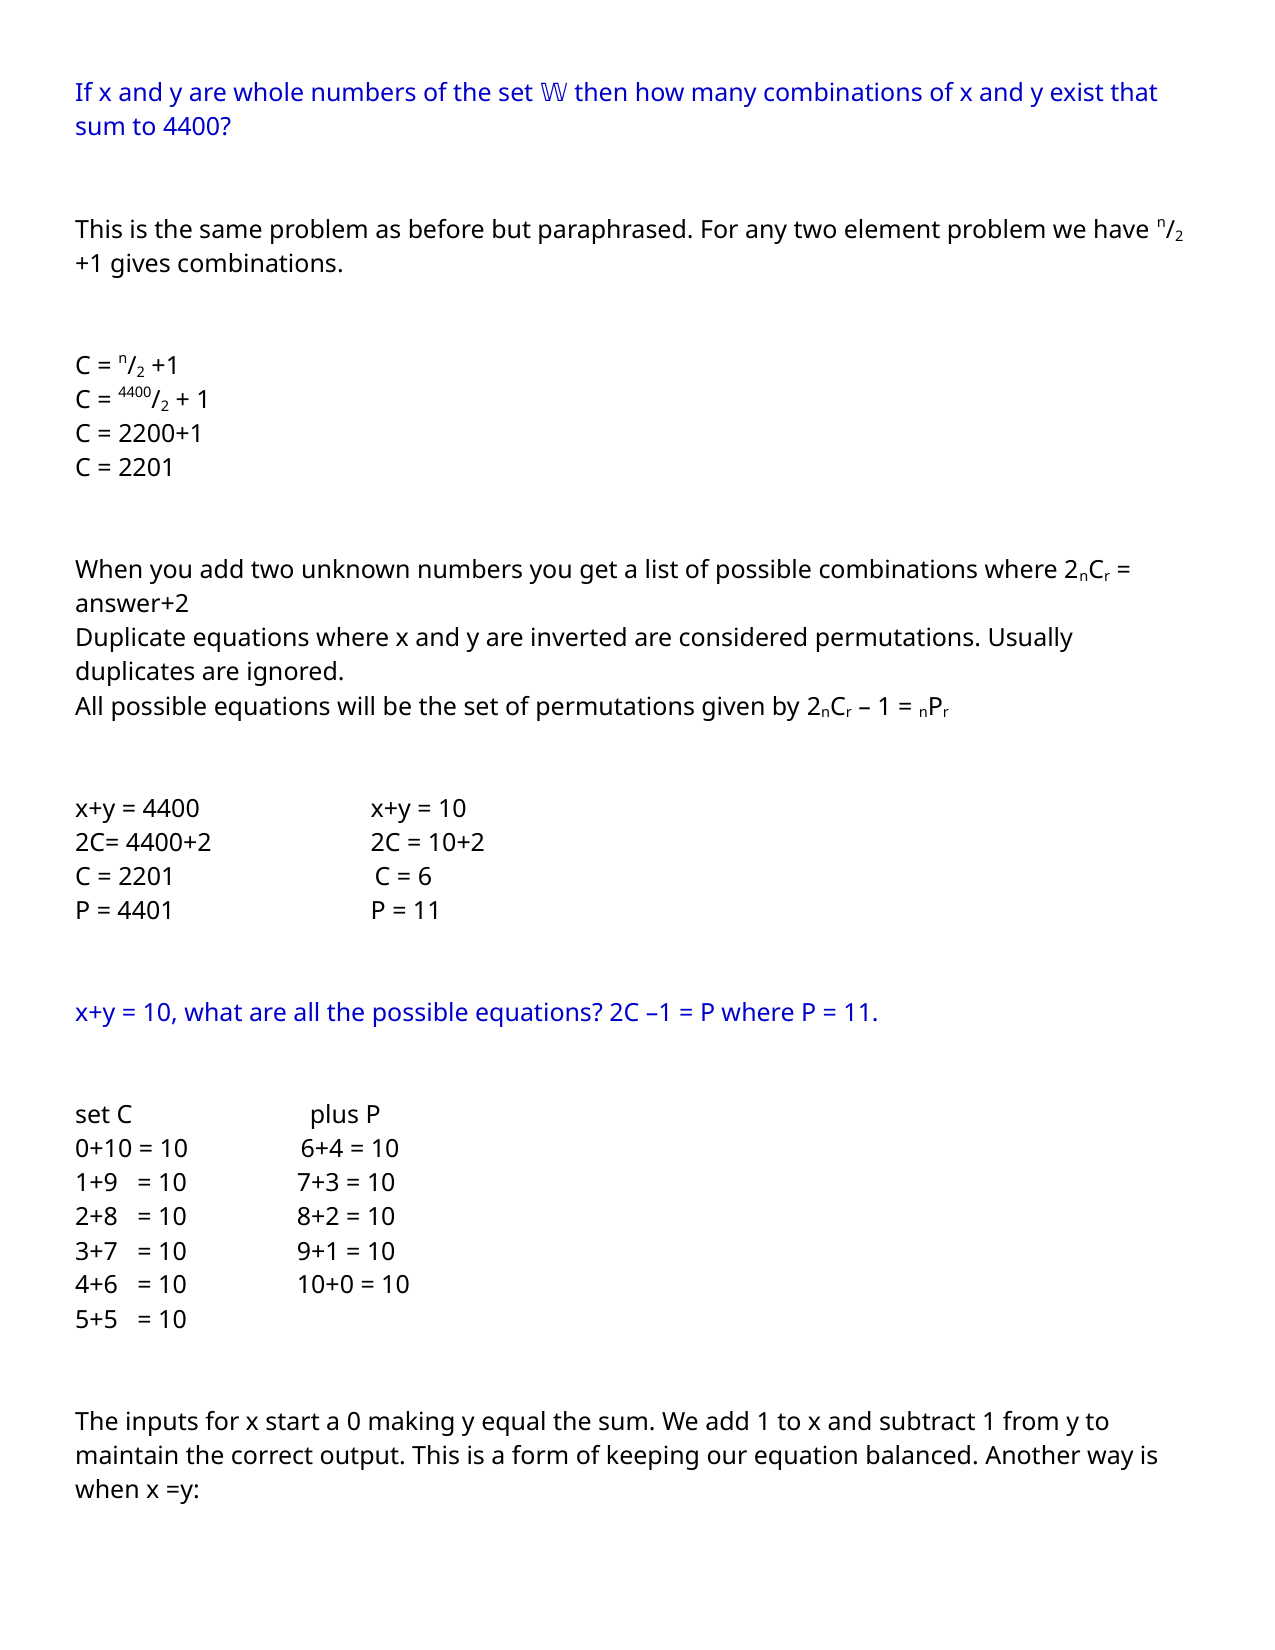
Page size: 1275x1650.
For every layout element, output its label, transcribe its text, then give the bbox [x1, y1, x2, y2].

text 3+7 = 10 9+1 = 10 [75, 1233, 1200, 1267]
text set C plus P [75, 1097, 1200, 1131]
text 5+5 = 10 [75, 1301, 1200, 1335]
text This is the same problem as before but paraphrased. For any two element problem we have n/2 +1 gives combinations. [75, 211, 1200, 279]
text C = 2201 [75, 450, 1200, 484]
text 0+10 = 10 6+4 = 10 [75, 1131, 1200, 1165]
text 2C= 4400+2 2C = 10+2 [75, 824, 1200, 858]
text All possible equations will be the set of permutations given by 2nCr – 1 = nPr [75, 688, 1200, 722]
text 4+6 = 10 10+0 = 10 [75, 1267, 1200, 1301]
text C = n/2 +1 [75, 347, 1200, 382]
text Duplicate equations where x and y are inverted are considered permutations. Usually duplicates are ignored. [75, 620, 1200, 688]
text C = 2201 C = 6 [75, 858, 1200, 892]
text If x and y are whole numbers of the set 𝕎 then how many combinations of x and y exist that sum to 4400? [75, 75, 1200, 143]
text x+y = 4400 x+y = 10 [75, 790, 1200, 824]
text x+y = 10, what are all the possible equations? 2C –1 = P where P = 11. [75, 995, 1200, 1029]
text When you add two unknown numbers you get a list of possible combinations where 2nCr = answer+2 [75, 552, 1200, 620]
text C = 4400/2 + 1 [75, 382, 1200, 416]
text C = 2200+1 [75, 416, 1200, 450]
text P = 4401 P = 11 [75, 892, 1200, 927]
text 1+9 = 10 7+3 = 10 [75, 1165, 1200, 1199]
text 2+8 = 10 8+2 = 10 [75, 1199, 1200, 1233]
text The inputs for x start a 0 making y equal the sum. We add 1 to x and subtract 1 from y to maintain the correct output. This is a form of keeping our equation balanced. Another way is when x =y: [75, 1403, 1200, 1506]
